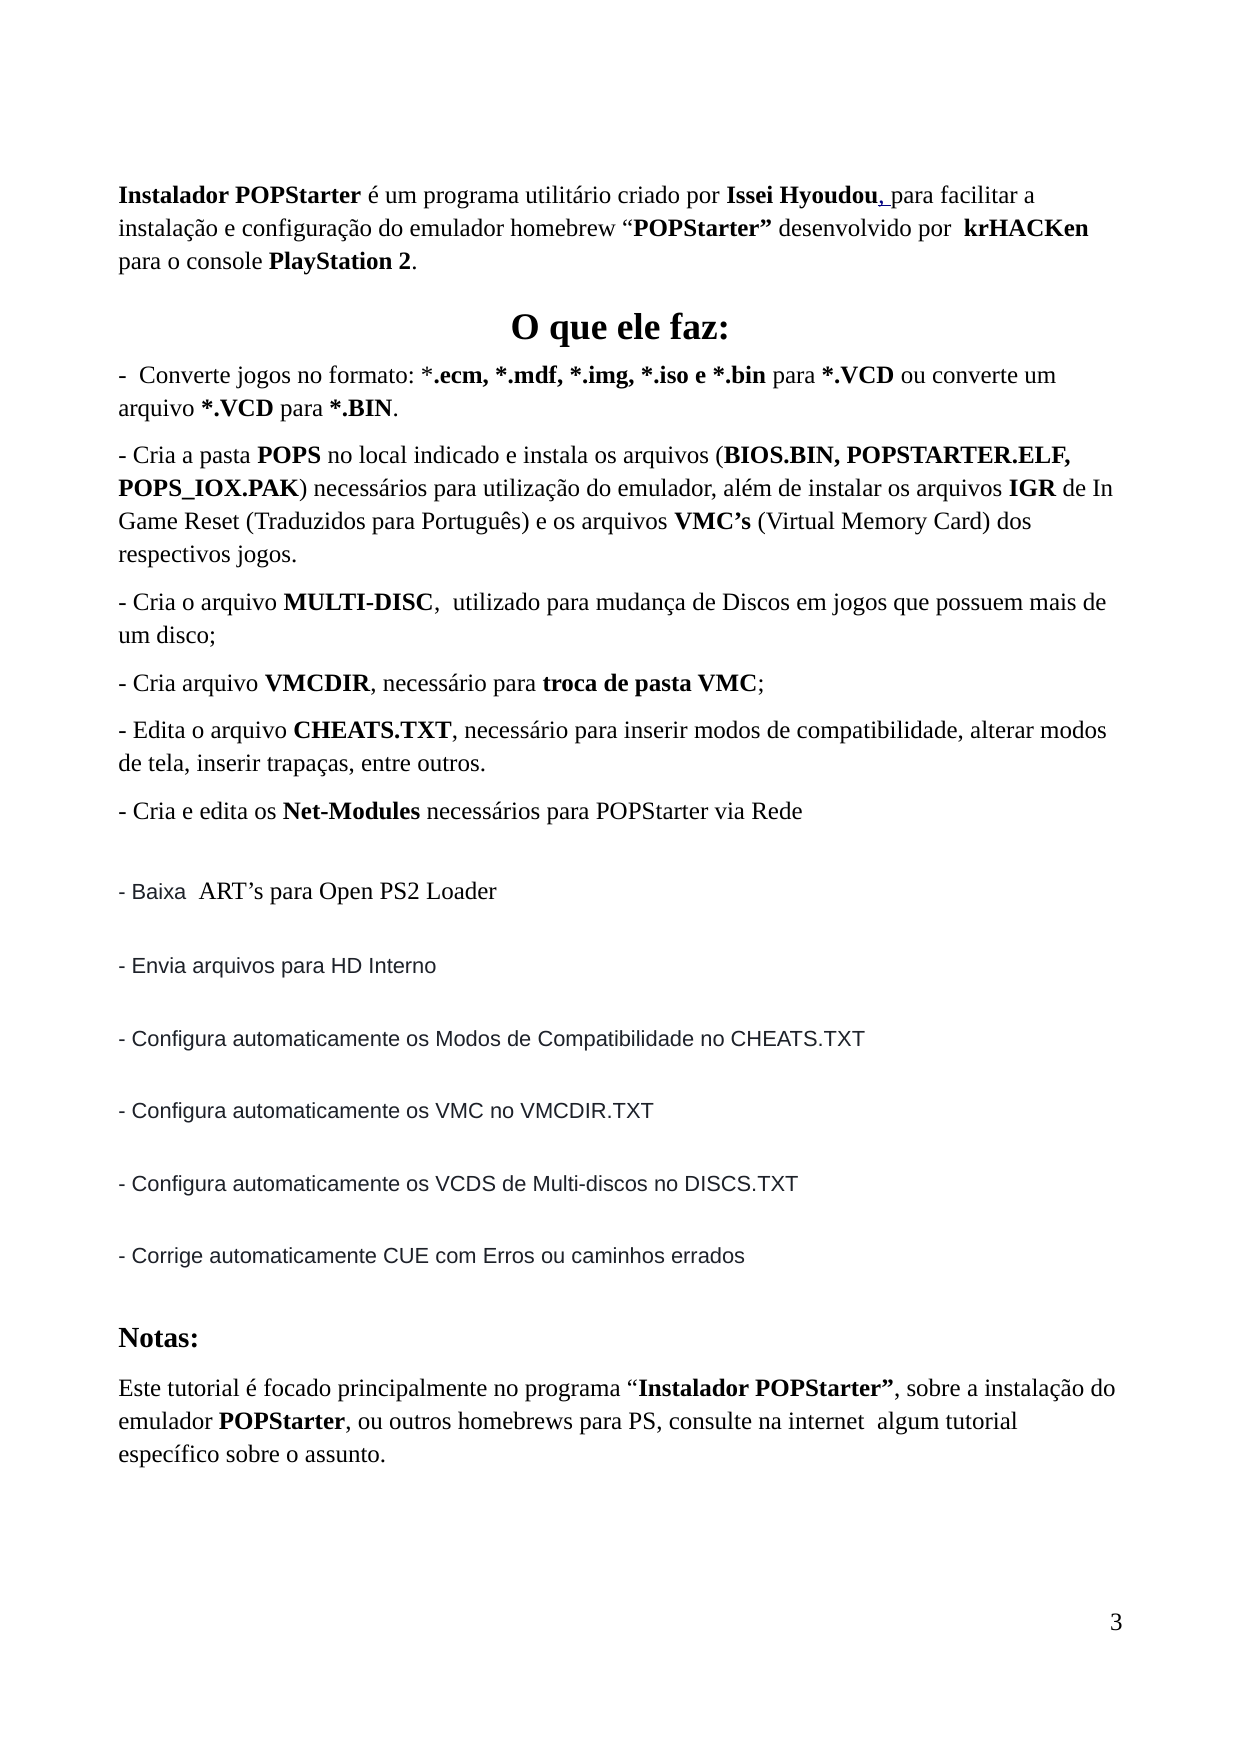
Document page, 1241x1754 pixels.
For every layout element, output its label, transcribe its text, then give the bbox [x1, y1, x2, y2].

text - Envia arquivos para HD Interno [118, 924, 1122, 978]
text - Cria a pasta POPS no local indicado e instala os arquivos (BIOS.BIN, POPSTARTER.ELF, POPS_IOX.PAK) necessários para utilização do emulador, além de instalar os arquivos IGR de In Game Reset (Traduzidos para Português) e os arquivos VMC’s (Virtual Memory Card) dos respectivos jogos. [118, 440, 1122, 568]
text - Cria arquivo VMCDIR, necessário para troca de pasta VMC; [118, 668, 1122, 696]
text - Configura automaticamente os VMC no VMCDIR.TXT [118, 1069, 1122, 1123]
text - Configura automaticamente os Modos de Compatibilidade no CHEATS.TXT [118, 997, 1122, 1051]
text - Converte jogos no formato: *.ecm, *.mdf, *.img, *.iso e *.bin para *.VCD ou converte um arquivo *.VCD para *.BIN. [118, 360, 1122, 421]
text - Cria o arquivo MULTI-DISC, utilizado para mudança de Discos em jogos que possuem mais de um disco; [118, 587, 1122, 649]
text - Baixa ART’s para Open PS2 Loader [118, 843, 1122, 905]
text - Edita o arquivo CHEATS.TXT, necessário para inserir modos de compatibilidade, alterar modos de tela, inserir trapaças, entre outros. [118, 715, 1122, 777]
text - Cria e edita os Net-Modules necessários para POPStarter via Rede [118, 796, 1122, 824]
text Este tutorial é focado principalmente no programa “Instalador POPStarter”, sobre a instalação do emulador POPStarter, ou outros homebrews para PS, consulte na internet algum tutorial específico sobre o assunto. [118, 1373, 1122, 1468]
text Instalador POPStarter é um programa utilitário criado por Issei Hyoudou, para facilitar a instalação e configuração do emulador homebrew “POPStarter” desenvolvido por krHACKen para o console PlayStation 2. [118, 180, 1122, 275]
text Notas: [118, 1320, 1122, 1354]
subtitle O que ele faz: [118, 304, 1122, 347]
text - Corrige automaticamente CUE com Erros ou caminhos errados [118, 1214, 1122, 1301]
text - Configura automaticamente os VCDS de Multi-discos no DISCS.TXT [118, 1142, 1122, 1196]
